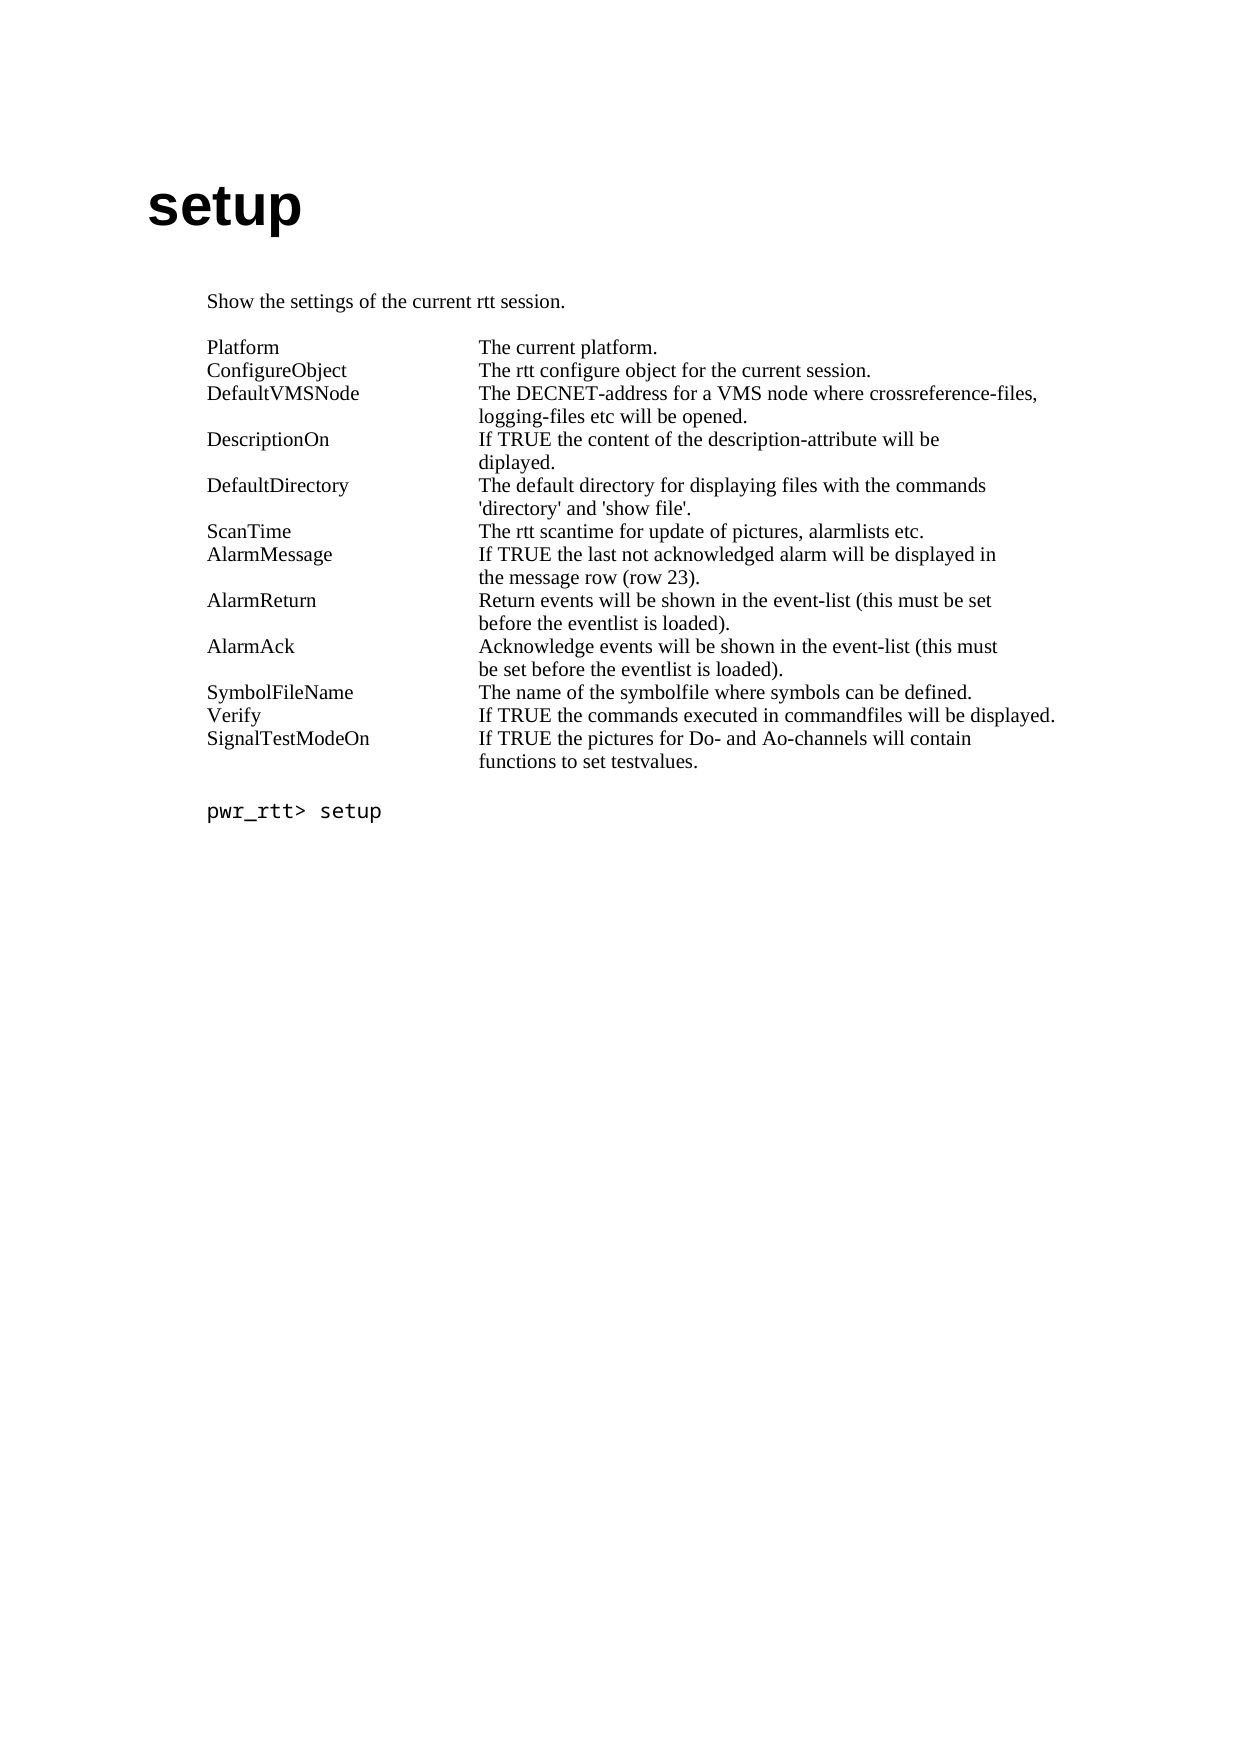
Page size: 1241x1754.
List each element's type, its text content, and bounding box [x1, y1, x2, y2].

text ConfigureObject The rtt configure object for the current session. [207, 359, 1092, 382]
text DescriptionOn If TRUE the content of the description-attribute will be [207, 428, 1092, 451]
text Verify If TRUE the commands executed in commandfiles will be displayed. [207, 704, 1092, 727]
text be set before the eventlist is loaded). [207, 658, 1092, 681]
text DefaultVMSNode The DECNET-address for a VMS node where crossreference-files, [207, 382, 1092, 405]
text SymbolFileName The name of the symbolfile where symbols can be defined. [207, 681, 1092, 704]
text pwr_rtt> setup [207, 796, 1092, 824]
subtitle setup [148, 173, 1092, 238]
text 'directory' and 'show file'. [207, 497, 1092, 520]
text AlarmReturn Return events will be shown in the event-list (this must be set [207, 589, 1092, 612]
text ScanTime The rtt scantime for update of pictures, alarmlists etc. [207, 520, 1092, 543]
text diplayed. [207, 451, 1092, 474]
text AlarmMessage If TRUE the last not acknowledged alarm will be displayed in [207, 543, 1092, 566]
text before the eventlist is loaded). [207, 612, 1092, 635]
text SignalTestModeOn If TRUE the pictures for Do- and Ao-channels will contain [207, 727, 1092, 750]
text the message row (row 23). [207, 566, 1092, 589]
text functions to set testvalues. [207, 750, 1092, 773]
text Platform The current platform. [207, 336, 1092, 359]
text DefaultDirectory The default directory for displaying files with the commands [207, 474, 1092, 497]
text logging-files etc will be opened. [207, 405, 1092, 428]
text Show the settings of the current rtt session. [207, 290, 1092, 313]
text AlarmAck Acknowledge events will be shown in the event-list (this must [207, 635, 1092, 658]
